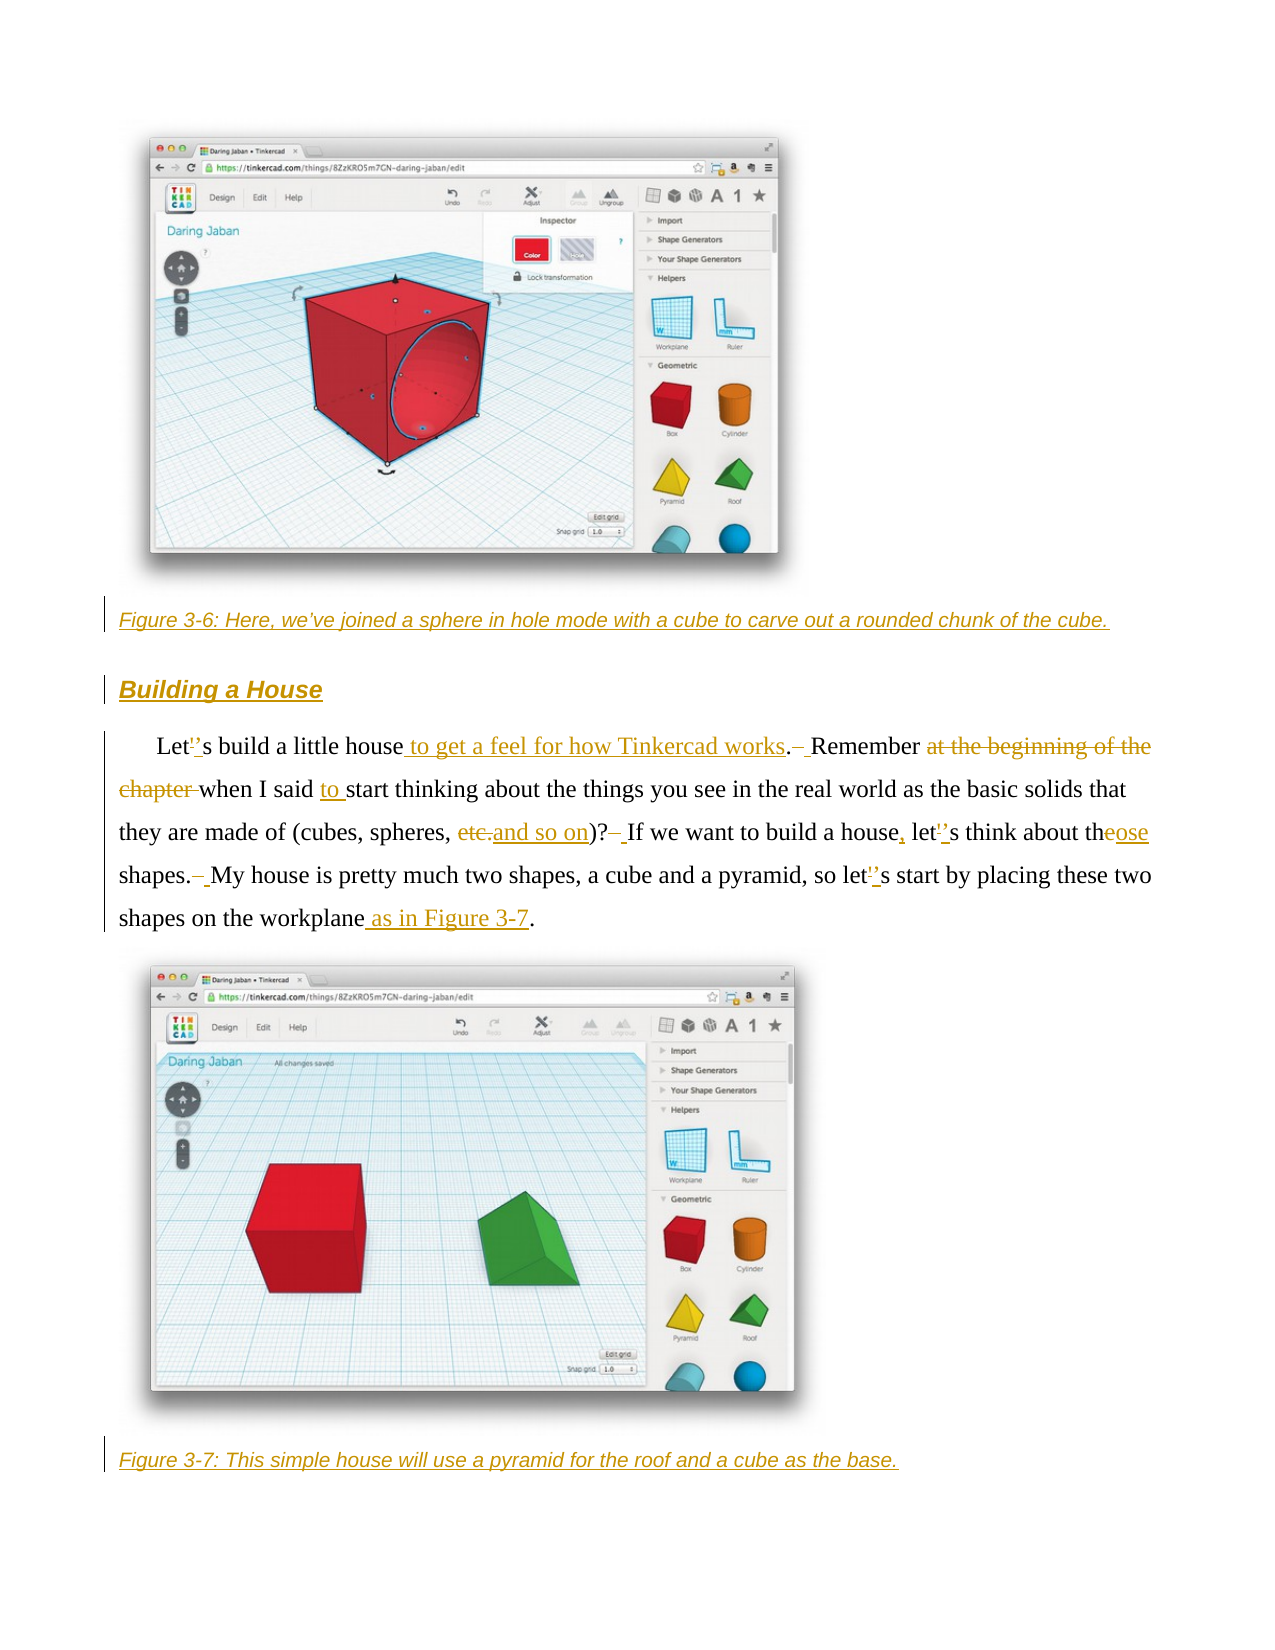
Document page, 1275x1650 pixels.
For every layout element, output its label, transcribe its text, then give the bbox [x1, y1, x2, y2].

text Building a House [118, 675, 1156, 704]
text Figure 3-6: Here, we’ve joined a sphere in hole mode with a cube to carve out a rounded chunk of the cube. [118, 118, 1156, 632]
text Let’s build a little house to get a feel for how Tinkercad works. Remember when I said to start thinking about the things you see in the real world as the basic solids that they are made of (cubes, spheres, and so on)? If we want to build a house, let’s think about those shapes. My house is pretty much two shapes, a cube and a pyramid, so let’s start by placing these two shapes on the workplane as in Figure 3-7. [118, 731, 1156, 932]
text Figure 3-7: This simple house will use a pyramid for the roof and a cube as the base. [118, 959, 1156, 1472]
picture [118, 118, 810, 597]
picture [118, 946, 827, 1436]
